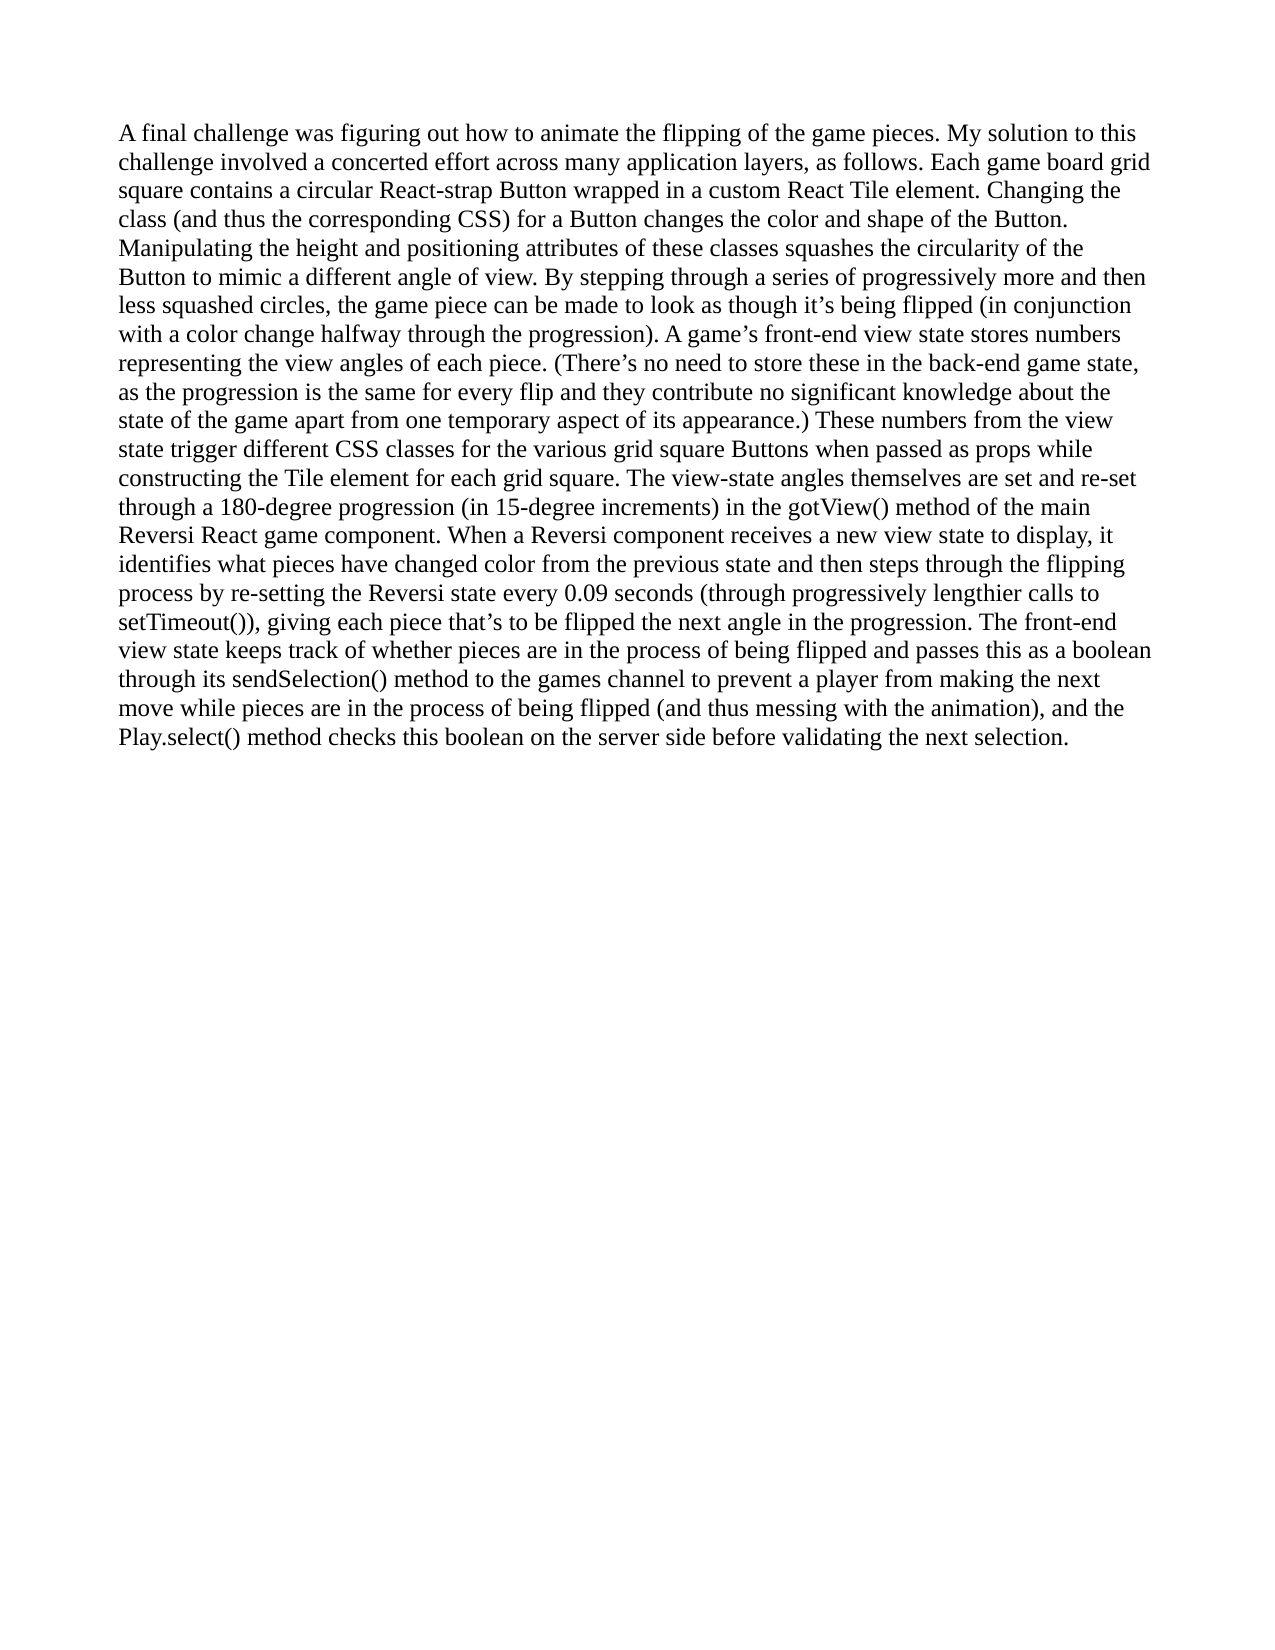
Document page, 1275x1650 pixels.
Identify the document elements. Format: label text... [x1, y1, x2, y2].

text A final challenge was figuring out how to animate the flipping of the game pieces. My solution to this challenge involved a concerted effort across many application layers, as follows. Each game board grid square contains a circular React-strap Button wrapped in a custom React Tile element. Changing the class (and thus the corresponding CSS) for a Button changes the color and shape of the Button. Manipulating the height and positioning attributes of these classes squashes the circularity of the Button to mimic a different angle of view. By stepping through a series of progressively more and then less squashed circles, the game piece can be made to look as though it’s being flipped (in conjunction with a color change halfway through the progression). A game’s front-end view state stores numbers representing the view angles of each piece. (There’s no need to store these in the back-end game state, as the progression is the same for every flip and they contribute no significant knowledge about the state of the game apart from one temporary aspect of its appearance.) These numbers from the view state trigger different CSS classes for the various grid square Buttons when passed as props while constructing the Tile element for each grid square. The view-state angles themselves are set and re-set through a 180-degree progression (in 15-degree increments) in the gotView() method of the main Reversi React game component. When a Reversi component receives a new view state to display, it identifies what pieces have changed color from the previous state and then steps through the flipping process by re-setting the Reversi state every 0.09 seconds (through progressively lengthier calls to setTimeout()), giving each piece that’s to be flipped the next angle in the progression. The front-end view state keeps track of whether pieces are in the process of being flipped and passes this as a boolean through its sendSelection() method to the games channel to prevent a player from making the next move while pieces are in the process of being flipped (and thus messing with the animation), and the Play.select() method checks this boolean on the server side before validating the next selection. [118, 118, 1157, 751]
